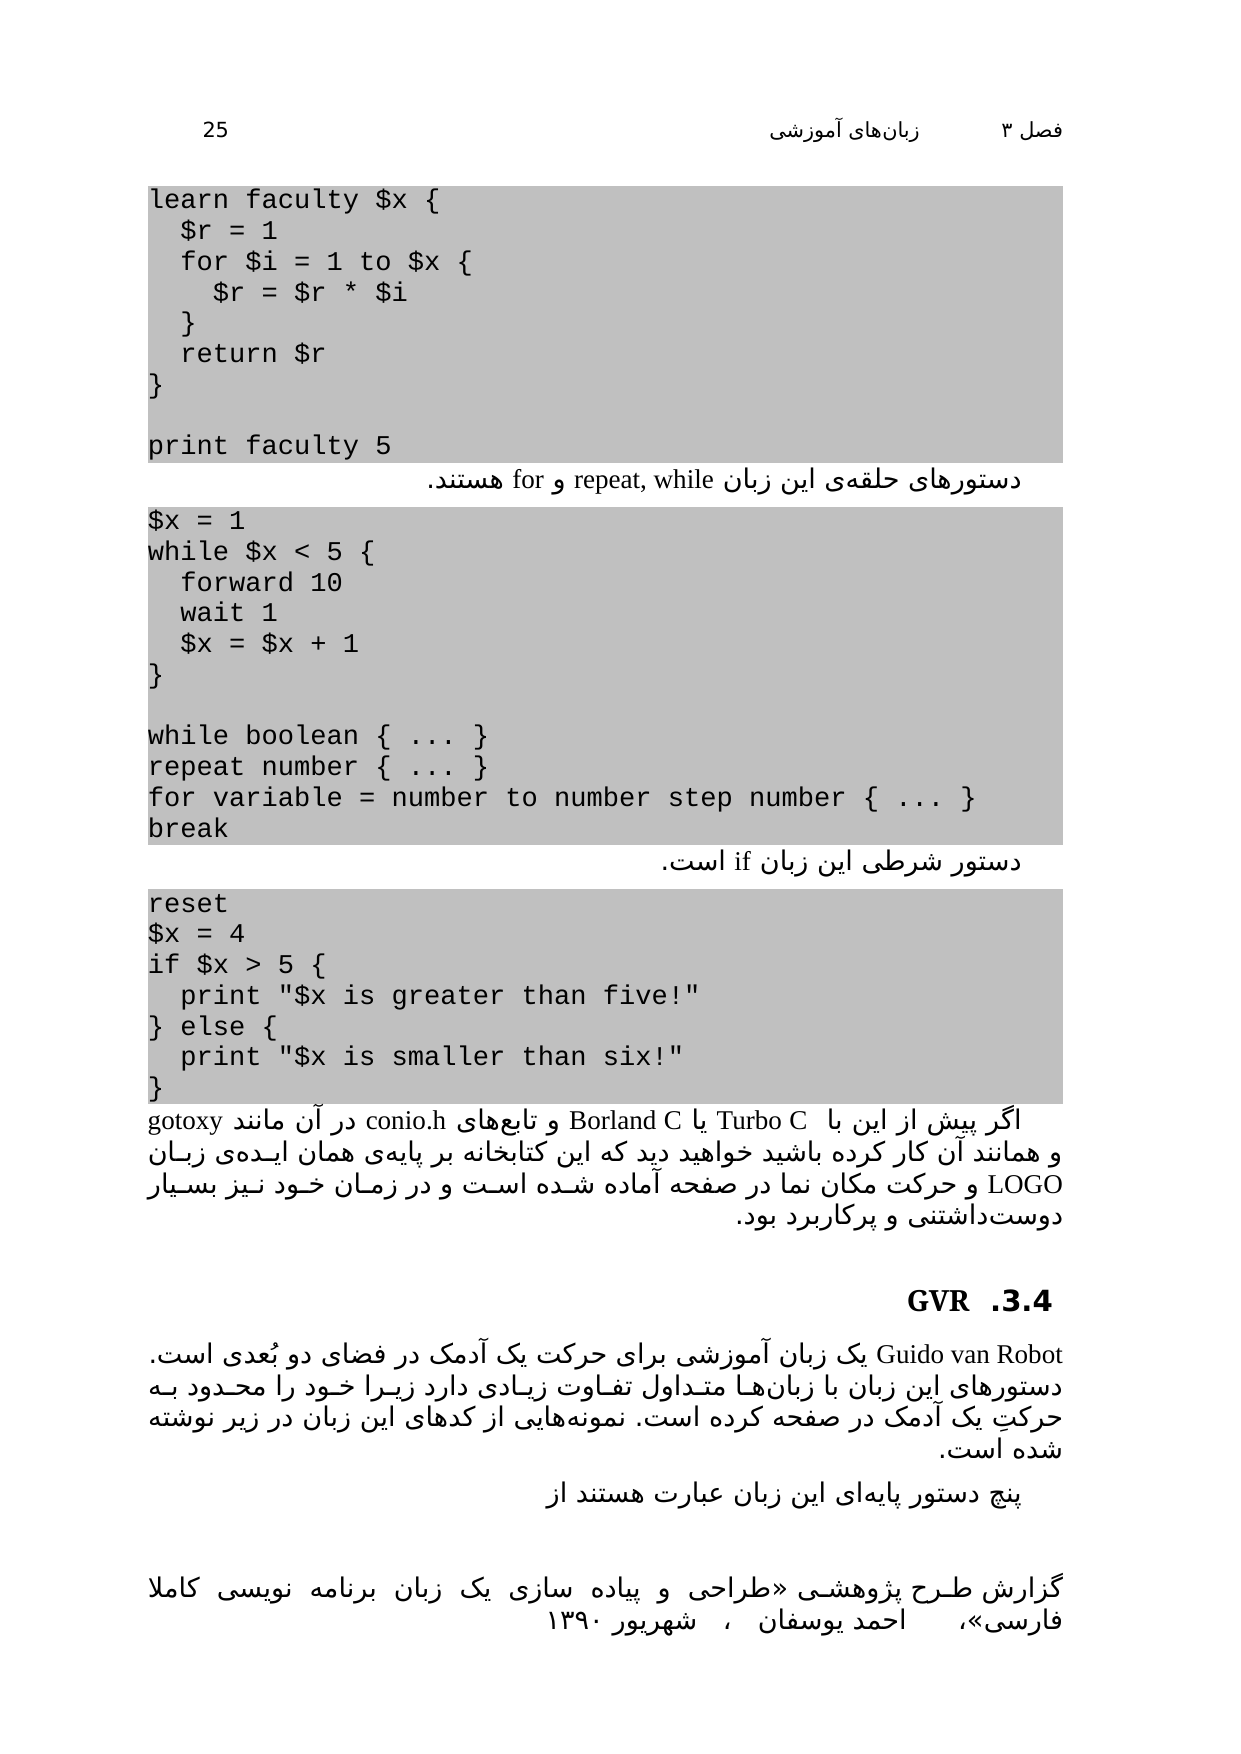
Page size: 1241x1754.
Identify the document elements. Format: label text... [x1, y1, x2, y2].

text } [148, 1074, 1063, 1104]
text learn faculty $x { [148, 186, 1063, 217]
text reset [148, 889, 1063, 920]
text } else { [148, 1012, 1063, 1043]
text return $r [148, 340, 1063, 371]
text break [148, 814, 1063, 845]
text پنچ دستور پایه‌ای این زبان عبارت هستند از [148, 1477, 1063, 1509]
text دستورهای حلقه‌ی این زبان repeat, while و for هستند. [148, 463, 1063, 494]
text for variable = number to number step number { ... } [148, 784, 1063, 814]
text $x = 1 [148, 507, 1063, 538]
text while $x < 5 { [148, 538, 1063, 568]
text $r = $r * $i [148, 278, 1063, 309]
subtitle GVR [148, 1280, 1063, 1320]
text اگر پیش از این با Turbo C یا Borland C و تابع‌های conio.h در آن مانند gotoxy و همانند آن کار کرده باشید خواهید دید که این کتابخانه بر پایه‌ی همان ایده‌ی زبان LOGO و حرکت مکان نما در صفحه آماده شده است و در زمان خود نیز بسیار دوست‌داشتنی و پرکاربرد بود. [148, 1104, 1063, 1231]
text print faculty 5 [148, 432, 1063, 463]
text wait 1 [148, 599, 1063, 630]
text forward 10 [148, 568, 1063, 599]
text $r = 1 [148, 217, 1063, 248]
text } [148, 371, 1063, 401]
text } [148, 661, 1063, 691]
text $x = $x + 1 [148, 630, 1063, 661]
text دستور شرطی این زبان if است. [148, 845, 1063, 877]
text if $x > 5 { [148, 951, 1063, 982]
text repeat number { ... } [148, 753, 1063, 784]
text print "$x is greater than five!" [148, 982, 1063, 1012]
text print "$x is smaller than six!" [148, 1043, 1063, 1074]
text $x = 4 [148, 920, 1063, 951]
text for $i = 1 to $x { [148, 248, 1063, 278]
text while boolean { ... } [148, 722, 1063, 753]
text } [148, 309, 1063, 340]
text Guido van Robot یک زبان آموزشی برای حرکت یک آدمک در فضای دو بُعدی است. دستورهای این زبان با زبان‌ها متداول تفاوت زیادی دارد زیرا خود را محدود به حرکتِ یک آدمک در صفحه کرده است. نمونه‌هایی از کدهای این زبان در زیر نوشته شده است. [148, 1338, 1063, 1465]
